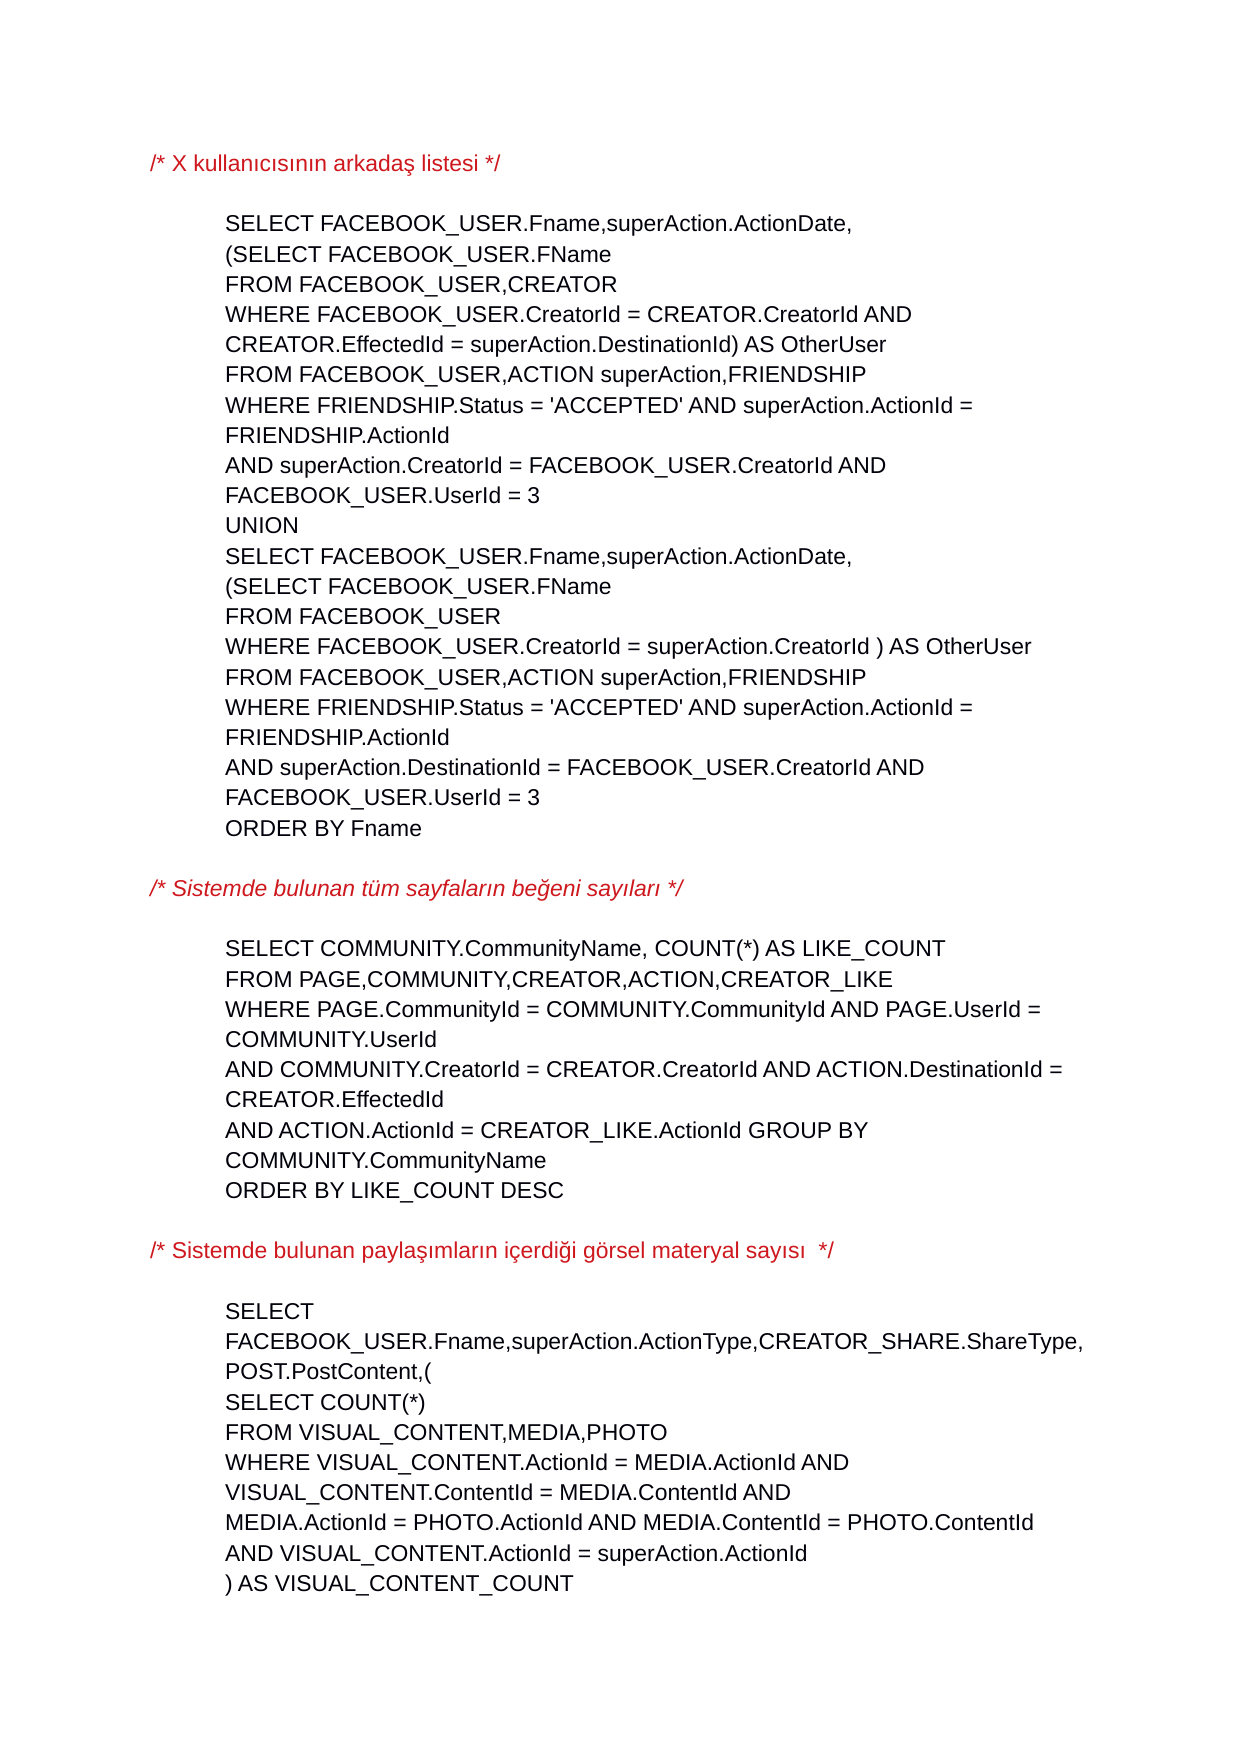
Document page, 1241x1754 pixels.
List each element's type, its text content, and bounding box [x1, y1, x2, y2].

text WHERE FRIENDSHIP.Status = 'ACCEPTED' AND superAction.ActionId = FRIENDSHIP.ActionId [225, 392, 1090, 448]
text WHERE PAGE.CommunityId = COMMUNITY.CommunityId AND PAGE.UserId = COMMUNITY.UserId [225, 996, 1090, 1052]
text WHERE VISUAL_CONTENT.ActionId = MEDIA.ActionId AND VISUAL_CONTENT.ContentId = MEDIA.ContentId AND [225, 1449, 1090, 1506]
text FROM VISUAL_CONTENT,MEDIA,PHOTO [225, 1419, 1090, 1445]
text FROM FACEBOOK_USER,ACTION superAction,FRIENDSHIP [225, 361, 1090, 388]
text MEDIA.ActionId = PHOTO.ActionId AND MEDIA.ContentId = PHOTO.ContentId [225, 1509, 1090, 1536]
text WHERE FACEBOOK_USER.CreatorId = CREATOR.CreatorId AND CREATOR.EffectedId = superAction.DestinationId) AS OtherUser [225, 301, 1090, 358]
text AND COMMUNITY.CreatorId = CREATOR.CreatorId AND ACTION.DestinationId = CREATOR.EffectedId [225, 1056, 1090, 1113]
text /* X kullanıcısının arkadaş listesi */ [150, 150, 1090, 176]
text ORDER BY LIKE_COUNT DESC [225, 1177, 1090, 1203]
text WHERE FRIENDSHIP.Status = 'ACCEPTED' AND superAction.ActionId = FRIENDSHIP.ActionId [225, 694, 1090, 750]
text SELECT FACEBOOK_USER.Fname,superAction.ActionType,CREATOR_SHARE.ShareType, [225, 1298, 1090, 1354]
text AND superAction.DestinationId = FACEBOOK_USER.CreatorId AND FACEBOOK_USER.UserId = 3 [225, 754, 1090, 811]
text SELECT FACEBOOK_USER.Fname,superAction.ActionDate, [225, 210, 1090, 237]
text WHERE FACEBOOK_USER.CreatorId = superAction.CreatorId ) AS OtherUser [225, 633, 1090, 660]
text /* Sistemde bulunan paylaşımların içerdiği görsel materyal sayısı */ [150, 1237, 1090, 1264]
text (SELECT FACEBOOK_USER.FName [225, 573, 1090, 599]
text SELECT FACEBOOK_USER.Fname,superAction.ActionDate, [225, 543, 1090, 569]
text FROM PAGE,COMMUNITY,CREATOR,ACTION,CREATOR_LIKE [225, 966, 1090, 992]
text (SELECT FACEBOOK_USER.FName [225, 241, 1090, 267]
text AND superAction.CreatorId = FACEBOOK_USER.CreatorId AND FACEBOOK_USER.UserId = 3 [225, 452, 1090, 509]
text FROM FACEBOOK_USER [225, 603, 1090, 629]
text AND ACTION.ActionId = CREATOR_LIKE.ActionId GROUP BY COMMUNITY.CommunityName [225, 1117, 1090, 1173]
text ORDER BY Fname [225, 814, 1090, 841]
text FROM FACEBOOK_USER,CREATOR [225, 271, 1090, 297]
text AND VISUAL_CONTENT.ActionId = superAction.ActionId [225, 1539, 1090, 1566]
text POST.PostContent,( [225, 1358, 1090, 1385]
text /* Sistemde bulunan tüm sayfaların beğeni sayıları */ [150, 875, 1090, 901]
text UNION [225, 512, 1090, 539]
text SELECT COMMUNITY.CommunityName, COUNT(*) AS LIKE_COUNT [225, 935, 1090, 962]
text SELECT COUNT(*) [225, 1388, 1090, 1415]
text ) AS VISUAL_CONTENT_COUNT [225, 1570, 1090, 1596]
text FROM FACEBOOK_USER,ACTION superAction,FRIENDSHIP [225, 663, 1090, 690]
